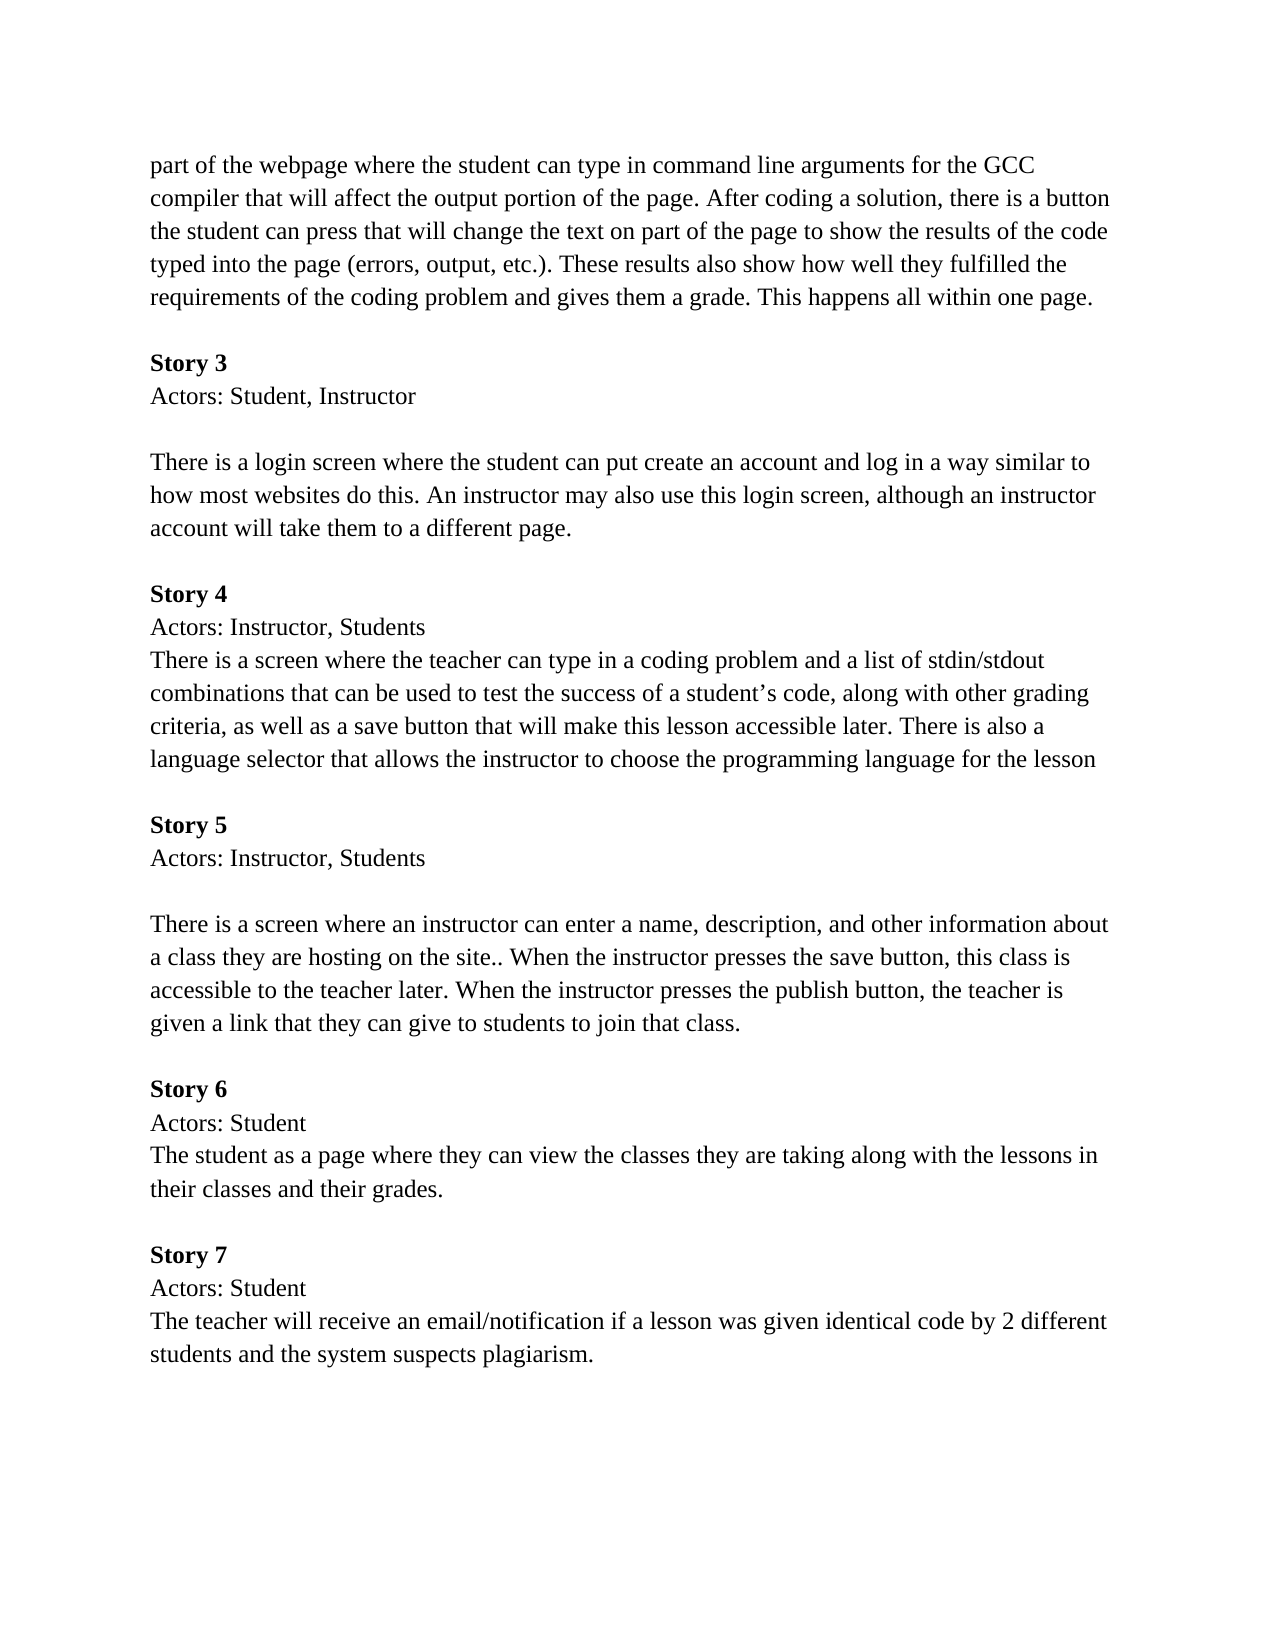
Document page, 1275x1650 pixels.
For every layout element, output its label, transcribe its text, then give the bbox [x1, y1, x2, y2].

text Actors: Instructor, Students [150, 612, 1125, 641]
text There is a login screen where the student can put create an account and log in a way similar to how most websites do this. An instructor may also use this login screen, although an instructor account will take them to a different page. [150, 447, 1125, 542]
text Story 3 [150, 348, 1125, 377]
text Actors: Instructor, Students [150, 843, 1125, 872]
text part of the webpage where the student can type in command line arguments for the GCC compiler that will affect the output portion of the page. After coding a solution, there is a button the student can press that will change the text on part of the page to show the results of the code typed into the page (errors, output, etc.). These results also show how well they fulfilled the requirements of the coding problem and gives them a grade. This happens all within one page. [150, 150, 1125, 311]
text Story 7 [150, 1240, 1125, 1268]
text Story 4 [150, 579, 1125, 608]
text The student as a page where they can view the classes they are taking along with the lessons in their classes and their grades. [150, 1141, 1125, 1202]
text There is a screen where the teacher can type in a coding problem and a list of stdin/stdout combinations that can be used to test the success of a student’s code, along with other grading criteria, as well as a save button that will make this lesson accessible later. There is also a language selector that allows the instructor to choose the programming language for the lesson [150, 645, 1125, 773]
text Actors: Student [150, 1108, 1125, 1136]
text The teacher will receive an email/notification if a lesson was given identical code by 2 different students and the system suspects plagiarism. [150, 1306, 1125, 1367]
text Actors: Student, Instructor [150, 381, 1125, 410]
text Actors: Student [150, 1273, 1125, 1301]
text Story 6 [150, 1074, 1125, 1103]
text Story 5 [150, 810, 1125, 839]
text There is a screen where an instructor can enter a name, description, and other information about a class they are hosting on the site.. When the instructor presses the save button, this class is accessible to the teacher later. When the instructor presses the publish button, the teacher is given a link that they can give to students to join that class. [150, 909, 1125, 1037]
